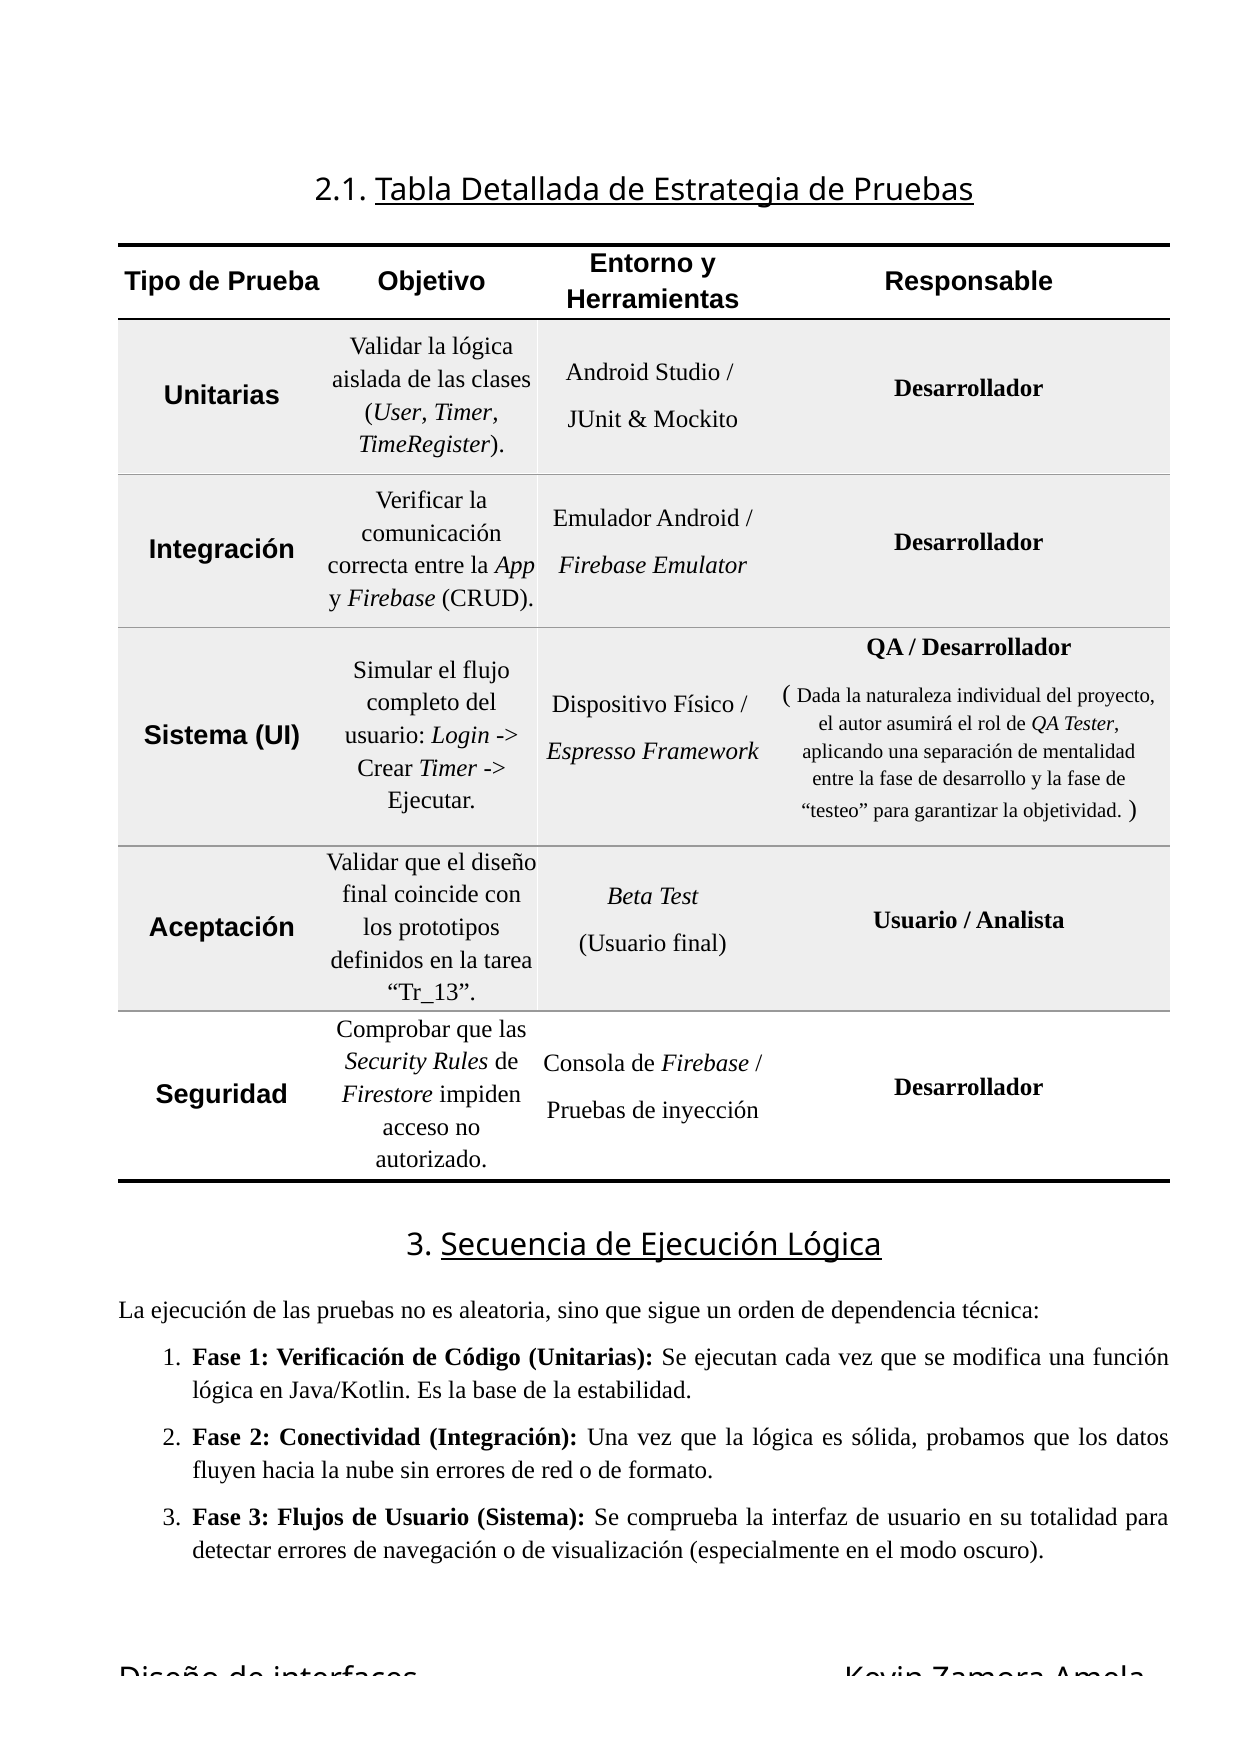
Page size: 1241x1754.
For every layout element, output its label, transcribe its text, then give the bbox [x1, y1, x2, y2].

list Fase 2: Conectividad (Integración): Una vez que la lógica es sólida, probamos que los datos fluyen hacia la nube sin errores de red o de formato. [162, 1422, 1170, 1484]
table_cell Consola de Firebase / Pruebas de inyección [538, 1012, 768, 1179]
table_cell Dispositivo Físico / Espresso Framework [538, 628, 768, 845]
table_cell Desarrollador [768, 1012, 1170, 1179]
table_cell Aceptación [118, 847, 325, 1010]
table_cell Beta Test (Usuario final) [538, 847, 768, 1010]
subtitle 3. Secuencia de Ejecución Lógica [118, 1222, 1170, 1264]
list Fase 3: Flujos de Usuario (Sistema): Se comprueba la interfaz de usuario en su totalidad para detectar errores de navegación o de visualización (especialmente en el modo oscuro). [162, 1502, 1170, 1564]
table_cell Simular el flujo completo del usuario: Login -> Crear Timer -> Ejecutar. [325, 628, 537, 845]
table_cell Android Studio / JUnit & Mockito [538, 320, 768, 473]
table_cell Sistema (UI) [118, 628, 325, 845]
table_header Tipo de Prueba [118, 247, 325, 318]
text La ejecución de las pruebas no es aleatoria, sino que sigue un orden de dependencia técnica: [118, 1295, 1170, 1324]
table_cell Integración [118, 475, 325, 626]
table_cell Seguridad [118, 1012, 325, 1179]
table_cell Emulador Android / Firebase Emulator [538, 475, 768, 626]
list Fase 1: Verificación de Código (Unitarias): Se ejecutan cada vez que se modifica una función lógica en Java/Kotlin. Es la base de la estabilidad. [162, 1342, 1170, 1404]
table_cell Validar que el diseño final coincide con los prototipos definidos en la tarea “Tr_13”. [325, 847, 537, 1010]
table_cell Comprobar que las Security Rules de Firestore impiden acceso no autorizado. [325, 1012, 537, 1179]
table_cell Desarrollador [768, 475, 1170, 626]
table_header Objetivo [325, 247, 537, 318]
table_cell Verificar la comunicación correcta entre la App y Firebase (CRUD). [325, 475, 537, 626]
table_cell QA / Desarrollador ( Dada la naturaleza individual del proyecto, el autor asumirá el rol de QA Tester, aplicando una separación de mentalidad entre la fase de desarrollo y la fase de “testeo” para garantizar la objetividad. ) [768, 628, 1170, 845]
table_cell Unitarias [118, 320, 325, 473]
table_cell Usuario / Analista [768, 847, 1170, 1010]
table_cell Desarrollador [768, 320, 1170, 473]
subtitle 2.1. Tabla Detallada de Estrategia de Pruebas [118, 167, 1170, 209]
table_header Responsable [768, 247, 1170, 318]
table_header Entorno y Herramientas [538, 247, 768, 318]
table_cell Validar la lógica aislada de las clases (User, Timer, TimeRegister). [325, 320, 537, 473]
